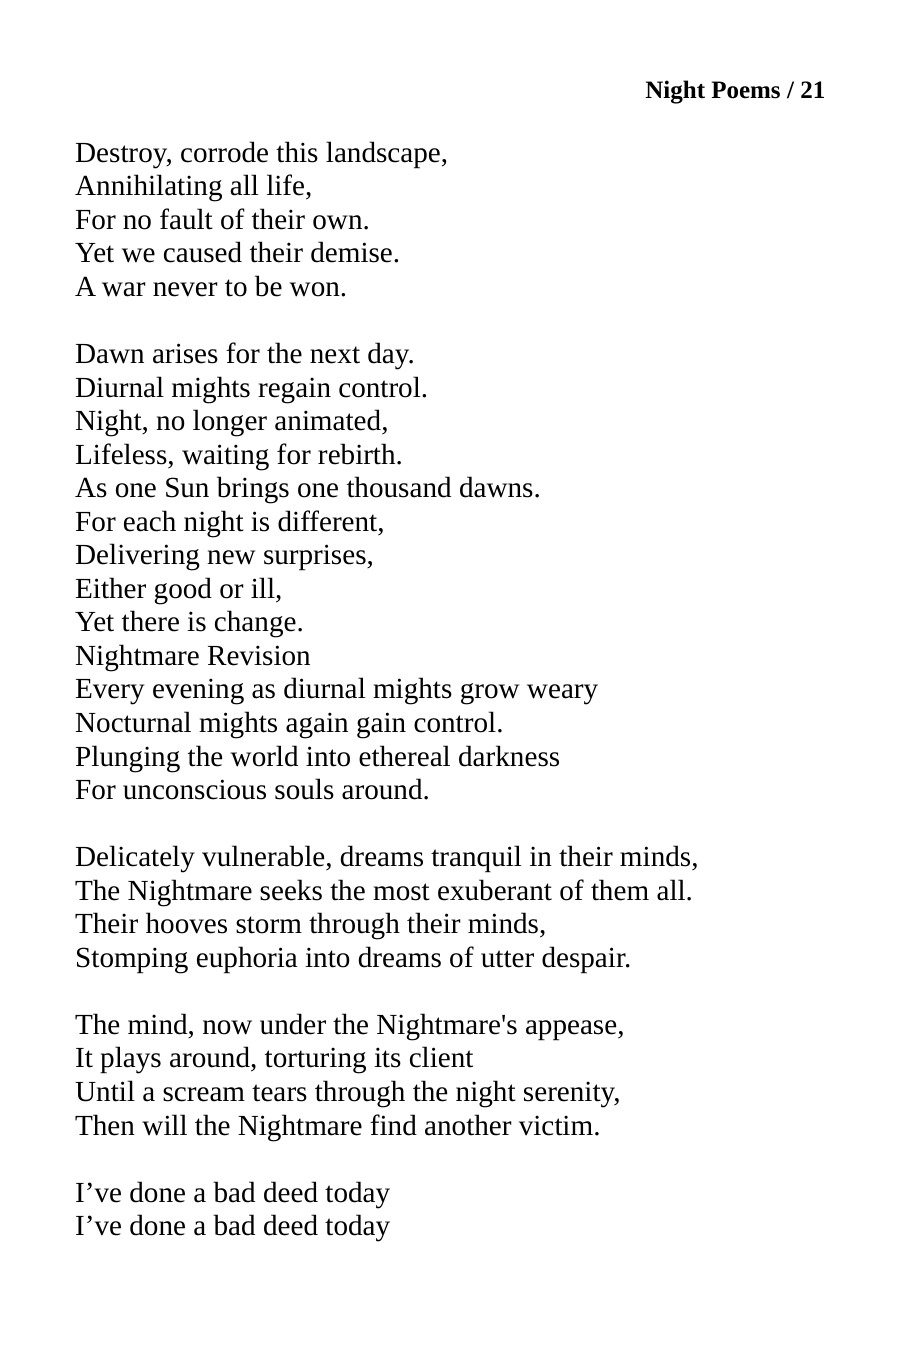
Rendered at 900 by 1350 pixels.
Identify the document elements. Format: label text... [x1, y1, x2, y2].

text Dawn arises for the next day. [75, 336, 825, 370]
text Stomping euphoria into dreams of utter despair. [75, 940, 825, 973]
text As one Sun brings one thousand dawns. [75, 470, 825, 504]
text The mind, now under the Nightmare's appease, [75, 1007, 825, 1041]
text Their hooves storm through their minds, [75, 906, 825, 940]
text Then will the Nightmare find another victim. [75, 1108, 825, 1141]
text A war never to be won. [75, 269, 825, 303]
text For no fault of their own. [75, 202, 825, 236]
text Every evening as diurnal mights grow weary [75, 672, 825, 705]
text Plunging the world into ethereal darkness [75, 739, 825, 772]
text Nightmare Revision [75, 638, 825, 672]
text Night, no longer animated, [75, 403, 825, 437]
text Delivering new surprises, [75, 537, 825, 571]
text Nocturnal mights again gain control. [75, 705, 825, 739]
text The Nightmare seeks the most exuberant of them all. [75, 873, 825, 906]
text It plays around, torturing its client [75, 1041, 825, 1074]
text Delicately vulnerable, dreams tranquil in their minds, [75, 839, 825, 873]
text Lifeless, waiting for rebirth. [75, 437, 825, 470]
text Yet there is change. [75, 604, 825, 638]
text Diurnal mights regain control. [75, 370, 825, 403]
text Either good or ill, [75, 571, 825, 604]
text Destroy, corrode this landscape, [75, 135, 825, 168]
text I’ve done a bad deed today [75, 1175, 825, 1208]
text Annihilating all life, [75, 168, 825, 202]
text I’ve done a bad deed today [75, 1208, 825, 1242]
text Until a scream tears through the night serenity, [75, 1074, 825, 1108]
text Yet we caused their demise. [75, 236, 825, 269]
text For unconscious souls around. [75, 772, 825, 806]
text For each night is different, [75, 504, 825, 537]
